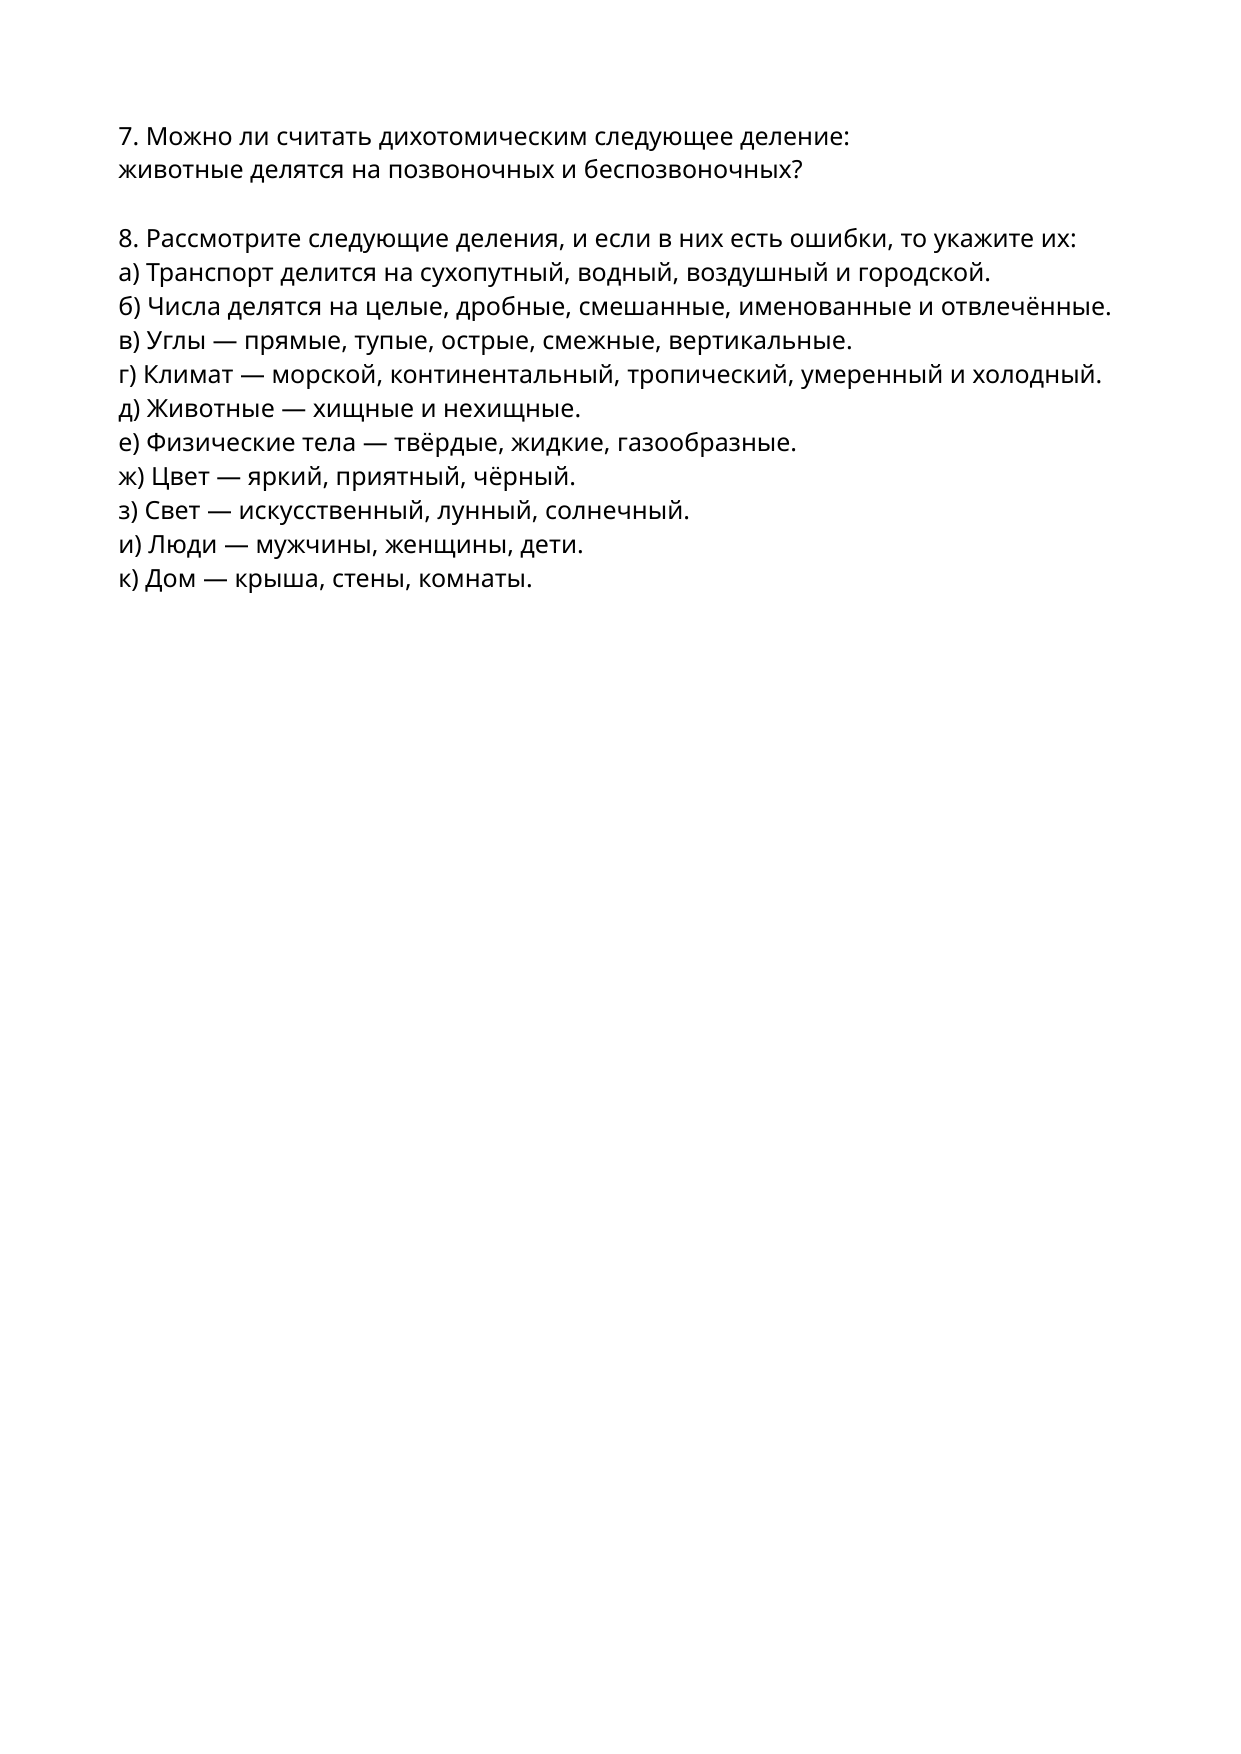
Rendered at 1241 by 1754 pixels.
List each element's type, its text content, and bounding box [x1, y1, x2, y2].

text е) Физические тела — твёрдые, жидкие, газообразные. [118, 425, 1122, 459]
text и) Люди — мужчины, женщины, дети. [118, 527, 1122, 561]
text в) Углы — прямые, тупые, острые, смежные, вертикальные. [118, 322, 1122, 357]
text з) Свет — искусственный, лунный, солнечный. [118, 493, 1122, 527]
text г) Климат — морской, континентальный, тропический, умеренный и холодный. [118, 357, 1122, 391]
text ж) Цвет — яркий, приятный, чёрный. [118, 459, 1122, 493]
text 8. Рассмотрите следующие деления, и если в них есть ошибки, то укажите их: [118, 220, 1122, 254]
text б) Числа делятся на целые, дробные, смешанные, именованные и отвлечённые. [118, 288, 1122, 322]
text к) Дом — крыша, стены, комнаты. [118, 561, 1122, 595]
text 7. Можно ли считать дихотомическим следующее деление: [118, 118, 1122, 152]
text а) Транспорт делится на сухопутный, водный, воздушный и городской. [118, 254, 1122, 288]
text д) Животные — хищные и нехищные. [118, 391, 1122, 425]
text животные делятся на позвоночных и беспозвоночных? [118, 152, 1122, 186]
